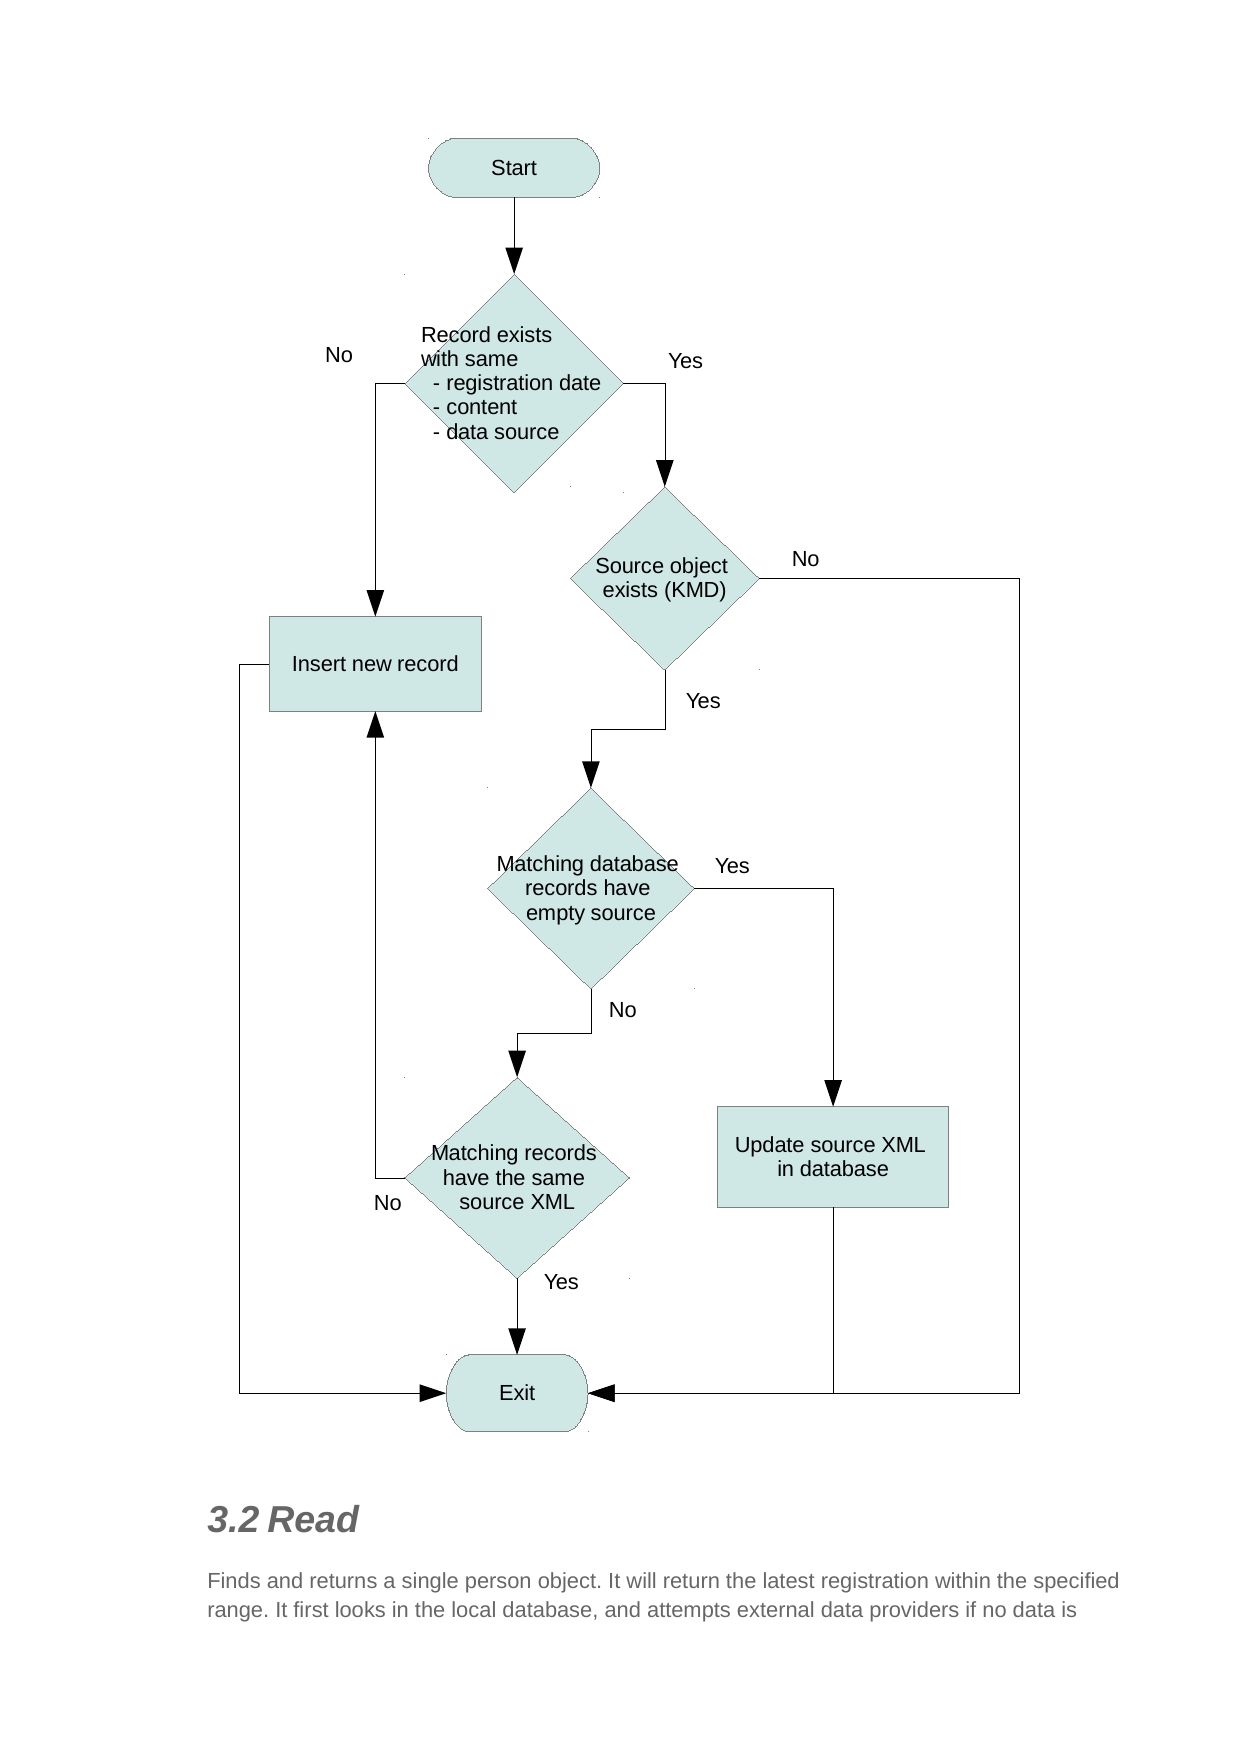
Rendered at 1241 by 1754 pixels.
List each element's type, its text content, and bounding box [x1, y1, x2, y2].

text Finds and returns a single person object. It will return the latest registration within the specified range. It first looks in the local database, and attempts external data providers if no data is [207, 1565, 1122, 1623]
subtitle Read [207, 1486, 1122, 1544]
